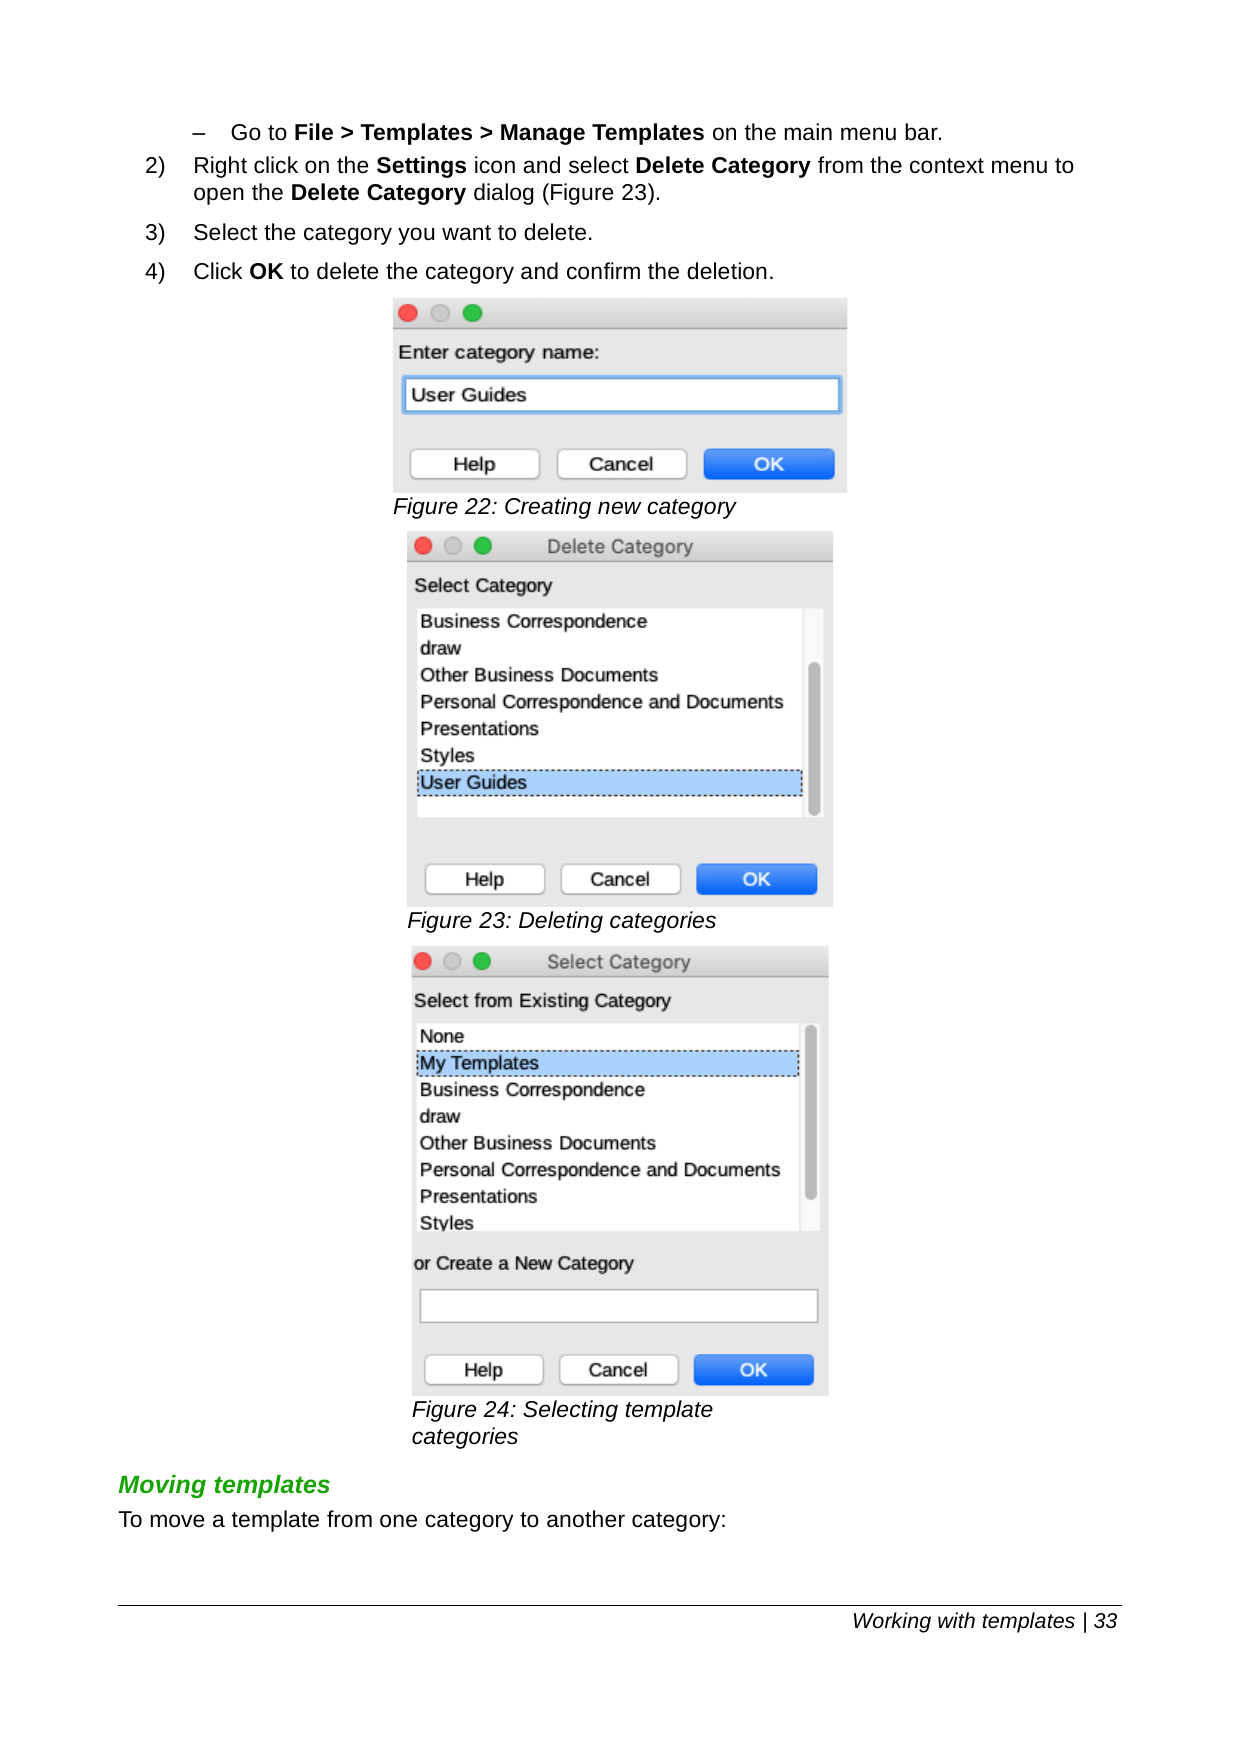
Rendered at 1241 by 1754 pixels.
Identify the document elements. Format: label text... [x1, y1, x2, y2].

text Figure 22: Creating new category [393, 493, 847, 519]
list Select the category you want to delete. [165, 218, 1122, 245]
picture [392, 297, 848, 493]
text Figure 24: Selecting template categories [412, 1396, 829, 1449]
list Go to File > Templates > Manage Templates on the main menu bar. [192, 118, 1122, 145]
text To move a template from one category to another category: [118, 1506, 1122, 1533]
picture [411, 945, 829, 1396]
list Right click on the Settings icon and select Delete Category from the context menu to open the Delete Category dialog (Figure 23). [165, 151, 1122, 206]
text Figure 23: Deleting categories [407, 907, 833, 933]
picture [407, 531, 834, 907]
subtitle Moving templates [118, 1470, 1122, 1499]
list Click OK to delete the category and confirm the deletion. [165, 258, 1122, 285]
